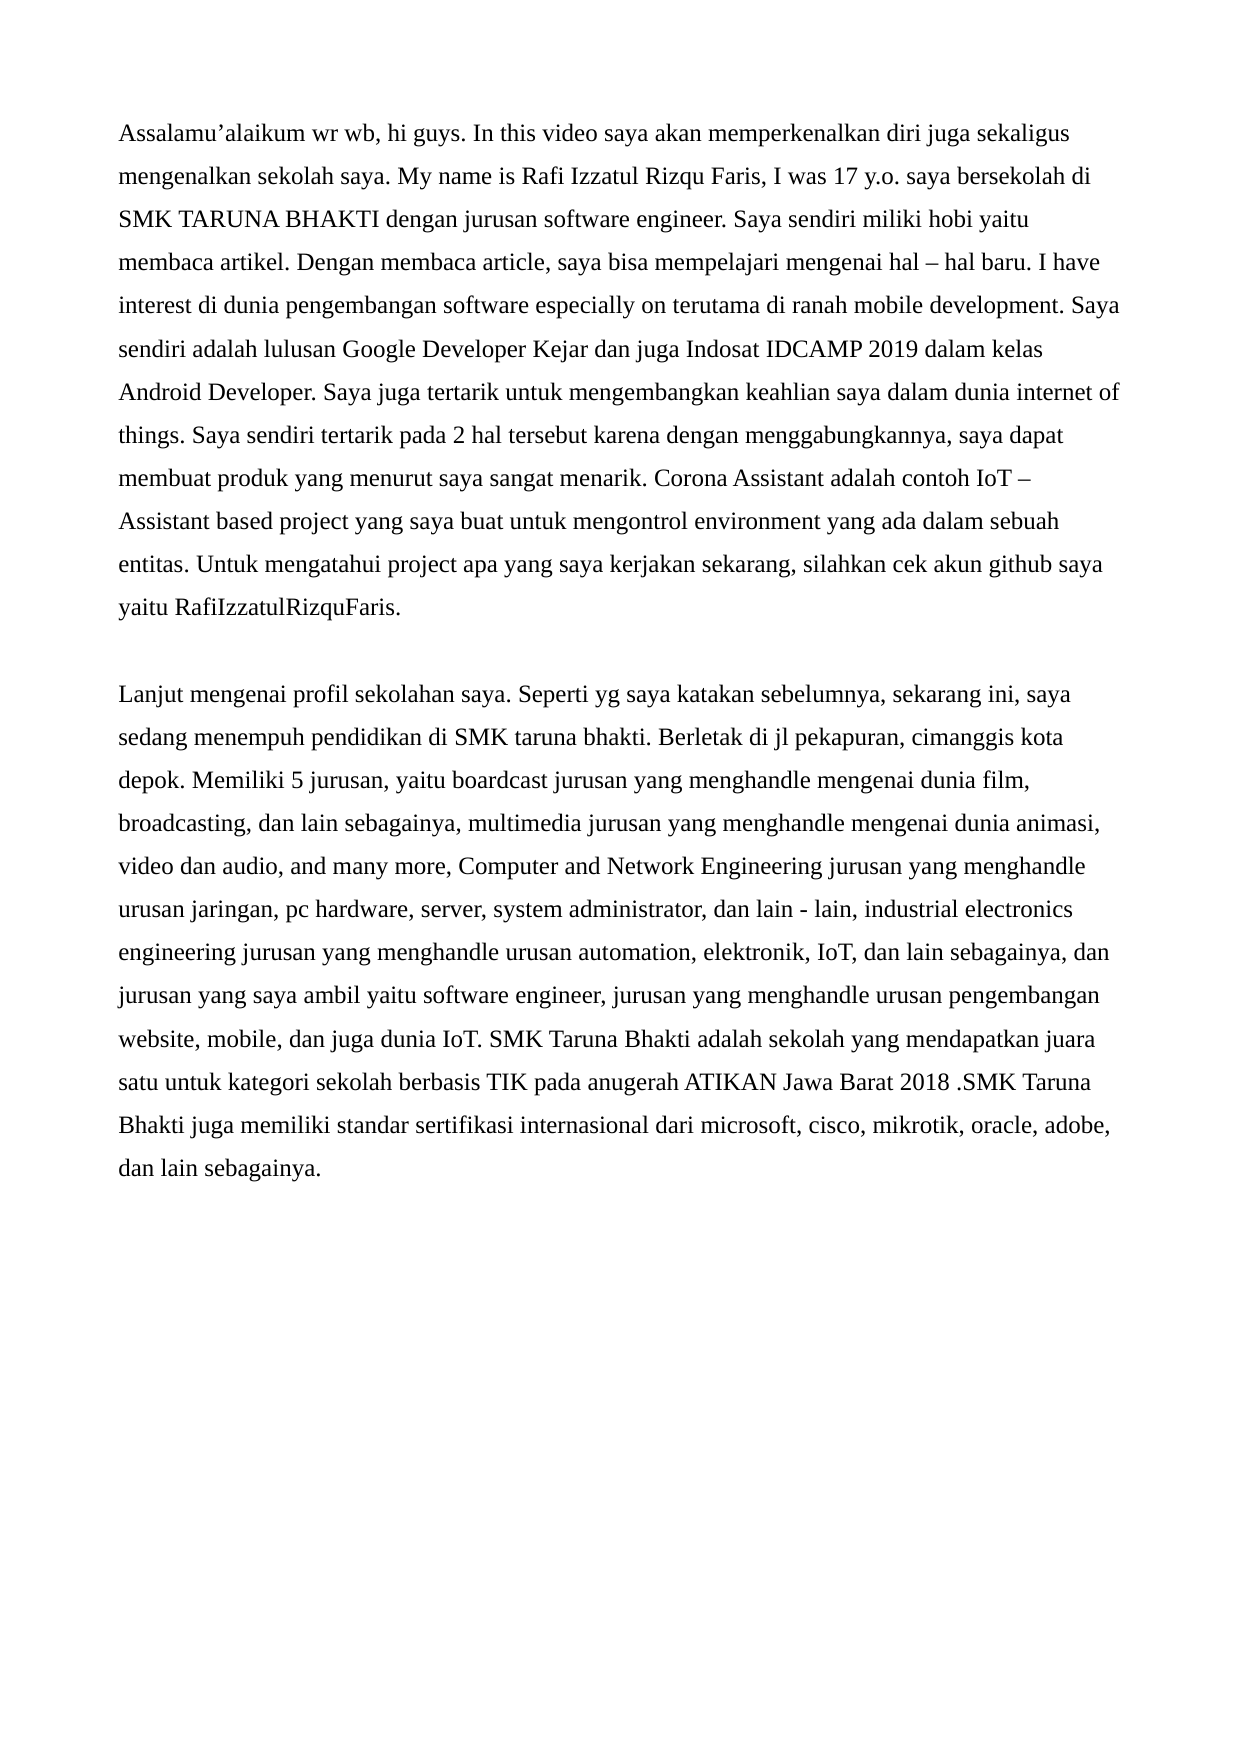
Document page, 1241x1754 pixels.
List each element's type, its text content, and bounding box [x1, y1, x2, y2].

text Lanjut mengenai profil sekolahan saya. Seperti yg saya katakan sebelumnya, sekarang ini, saya sedang menempuh pendidikan di SMK taruna bhakti. Berletak di jl pekapuran, cimanggis kota depok. Memiliki 5 jurusan, yaitu boardcast jurusan yang menghandle mengenai dunia film, broadcasting, dan lain sebagainya, multimedia jurusan yang menghandle mengenai dunia animasi, video dan audio, and many more, Computer and Network Engineering jurusan yang menghandle urusan jaringan, pc hardware, server, system administrator, dan lain - lain, industrial electronics engineering jurusan yang menghandle urusan automation, elektronik, IoT, dan lain sebagainya, dan jurusan yang saya ambil yaitu software engineer, jurusan yang menghandle urusan pengembangan website, mobile, dan juga dunia IoT. SMK Taruna Bhakti adalah sekolah yang mendapatkan juara satu untuk kategori sekolah berbasis TIK pada anugerah ATIKAN Jawa Barat 2018 .SMK Taruna Bhakti juga memiliki standar sertifikasi internasional dari microsoft, cisco, mikrotik, oracle, adobe, dan lain sebagainya. [118, 679, 1122, 1182]
text Assalamu’alaikum wr wb, hi guys. In this video saya akan memperkenalkan diri juga sekaligus mengenalkan sekolah saya. My name is Rafi Izzatul Rizqu Faris, I was 17 y.o. saya bersekolah di SMK TARUNA BHAKTI dengan jurusan software engineer. Saya sendiri miliki hobi yaitu membaca artikel. Dengan membaca article, saya bisa mempelajari mengenai hal – hal baru. I have interest di dunia pengembangan software especially on terutama di ranah mobile development. Saya sendiri adalah lulusan Google Developer Kejar dan juga Indosat IDCAMP 2019 dalam kelas Android Developer. Saya juga tertarik untuk mengembangkan keahlian saya dalam dunia internet of things. Saya sendiri tertarik pada 2 hal tersebut karena dengan menggabungkannya, saya dapat membuat produk yang menurut saya sangat menarik. Corona Assistant adalah contoh IoT – Assistant based project yang saya buat untuk mengontrol environment yang ada dalam sebuah entitas. Untuk mengatahui project apa yang saya kerjakan sekarang, silahkan cek akun github saya yaitu RafiIzzatulRizquFaris. [118, 118, 1122, 621]
